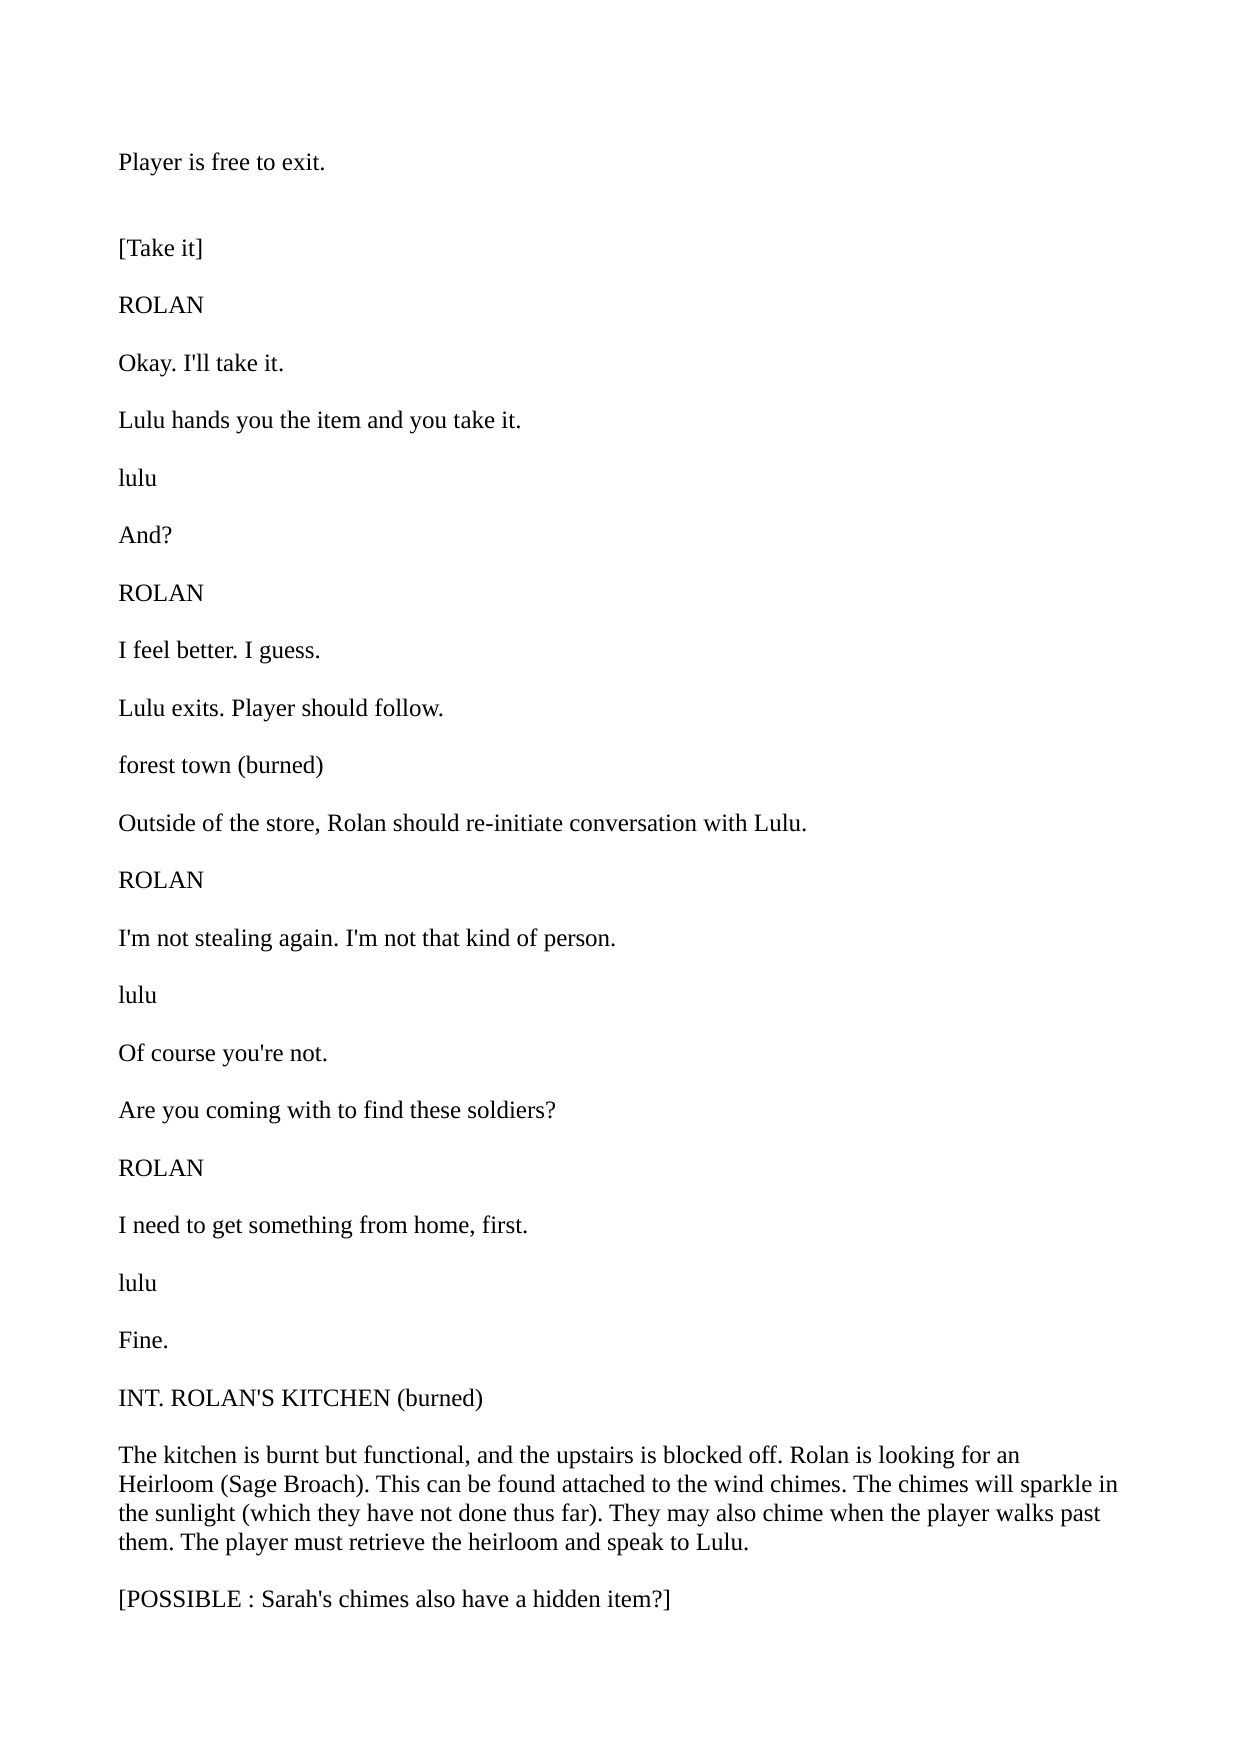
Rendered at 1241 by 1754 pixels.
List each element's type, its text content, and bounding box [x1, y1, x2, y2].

text lulu [118, 1268, 1122, 1297]
text I need to get something from home, first. [118, 1211, 1122, 1239]
text forest town (burned) [118, 751, 1122, 779]
text Of course you're not. [118, 1038, 1122, 1067]
text Are you coming with to find these soldiers? [118, 1096, 1122, 1124]
text The kitchen is burnt but functional, and the upstairs is blocked off. Rolan is looking for an Heirloom (Sage Broach). This can be found attached to the wind chimes. The chimes will sparkle in the sunlight (which they have not done thus far). They may also chime when the player walks past them. The player must retrieve the heirloom and speak to Lulu. [118, 1441, 1122, 1556]
text ROLAN [118, 578, 1122, 607]
text ROLAN [118, 866, 1122, 894]
text Lulu hands you the item and you take it. [118, 406, 1122, 434]
text Lulu exits. Player should follow. [118, 693, 1122, 722]
text lulu [118, 463, 1122, 492]
text ROLAN [118, 1153, 1122, 1182]
text Player is free to exit. [118, 147, 1122, 176]
text I feel better. I guess. [118, 636, 1122, 664]
text Fine. [118, 1326, 1122, 1354]
text I'm not stealing again. I'm not that kind of person. [118, 923, 1122, 952]
text ROLAN [118, 291, 1122, 319]
text Outside of the store, Rolan should re-initiate conversation with Lulu. [118, 808, 1122, 837]
text [Take it] [118, 233, 1122, 262]
text Okay. I'll take it. [118, 348, 1122, 377]
text And? [118, 521, 1122, 549]
text INT. ROLAN'S KITCHEN (burned) [118, 1383, 1122, 1412]
text lulu [118, 981, 1122, 1009]
text [POSSIBLE : Sarah's chimes also have a hidden item?] [118, 1584, 1122, 1613]
